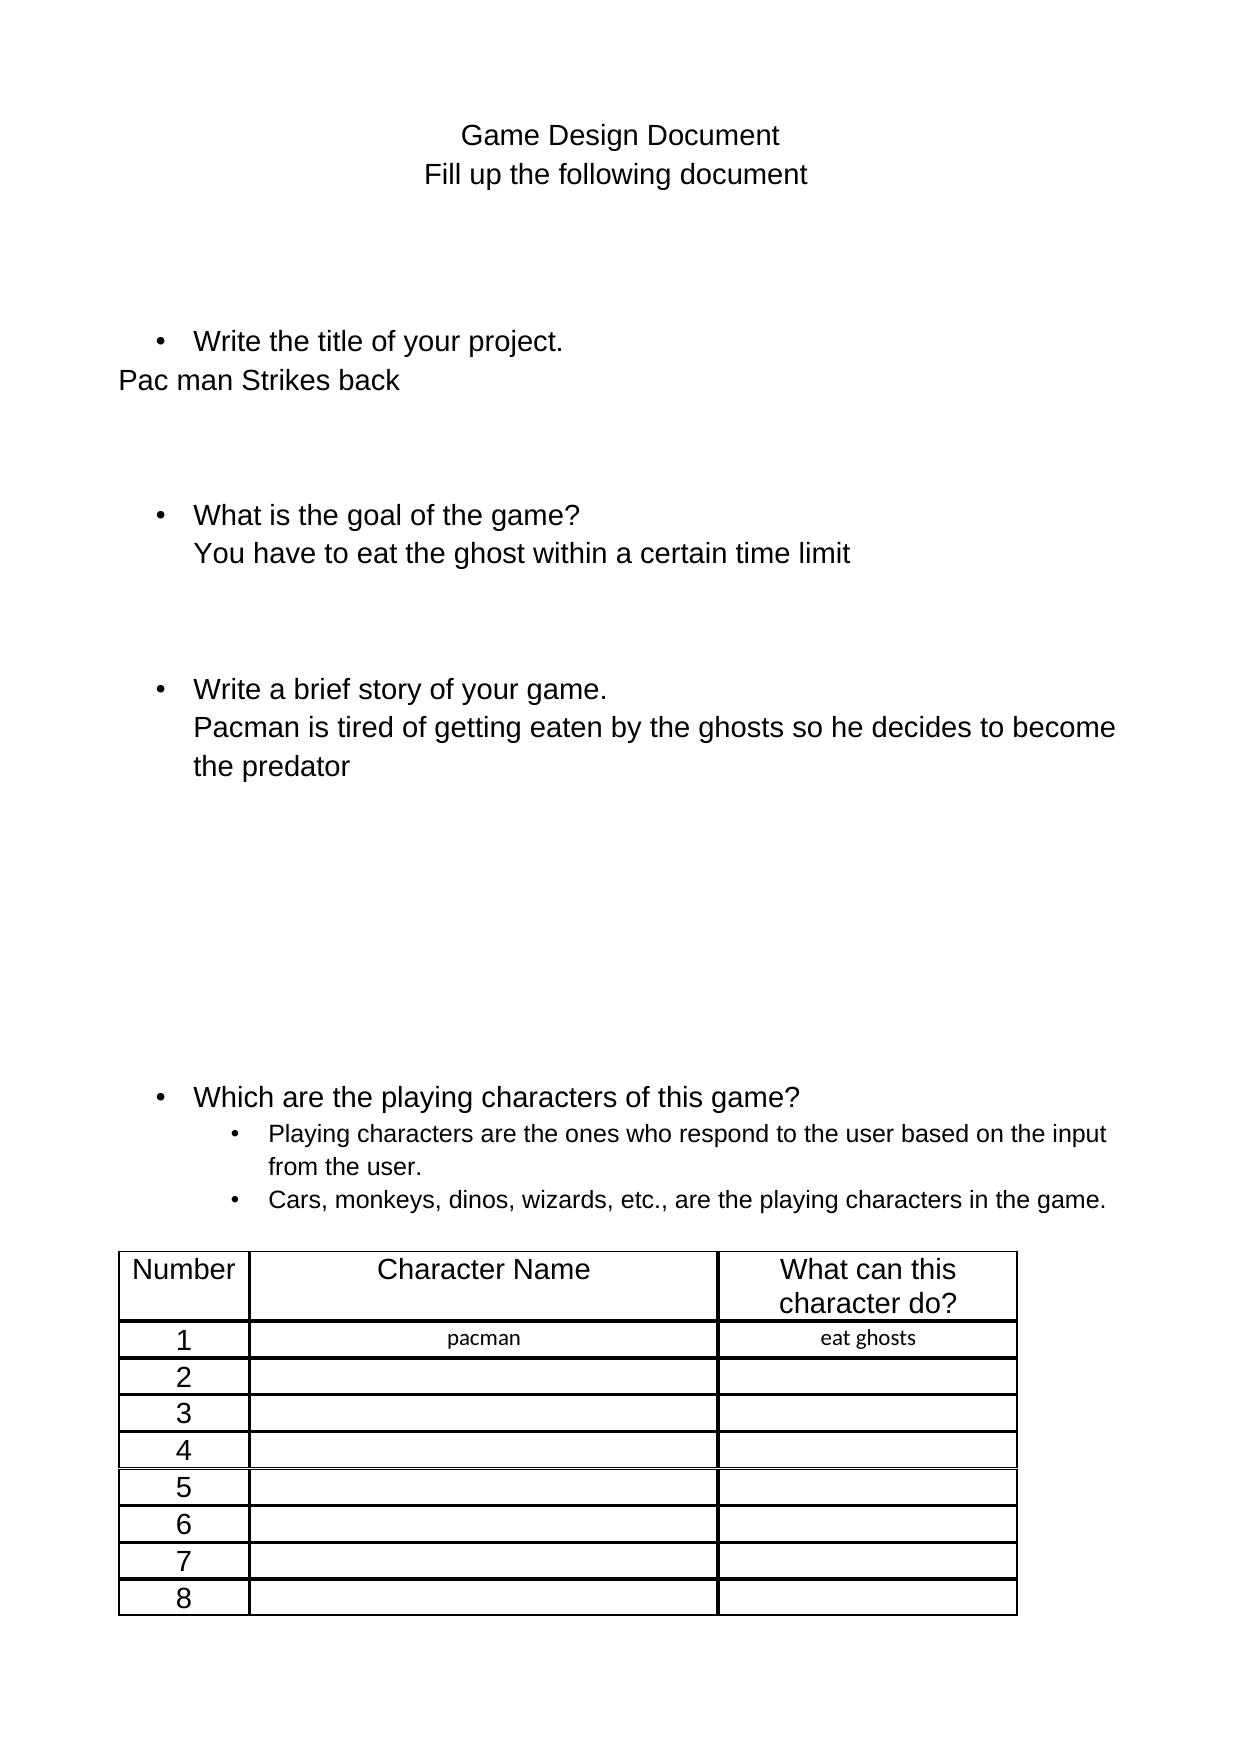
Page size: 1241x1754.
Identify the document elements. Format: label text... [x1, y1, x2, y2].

table_cell [251, 1544, 716, 1577]
table_cell 1 [120, 1323, 248, 1356]
text Pacman is tired of getting eaten by the ghosts so he decides to become the predator [193, 710, 1122, 782]
table_cell [720, 1507, 1016, 1541]
table_header Number [120, 1252, 248, 1319]
table_cell [720, 1433, 1016, 1467]
table_cell 4 [120, 1433, 248, 1467]
table_cell 5 [120, 1470, 248, 1504]
table_cell [720, 1544, 1016, 1577]
table_cell [251, 1581, 716, 1614]
list Cars, monkeys, dinos, wizards, etc., are the playing characters in the game. [231, 1185, 1122, 1214]
list Write the title of your project. [156, 324, 1122, 358]
table_cell 7 [120, 1544, 248, 1577]
table_cell [251, 1470, 716, 1504]
list Playing characters are the ones who respond to the user based on the input from the user. [231, 1119, 1122, 1181]
list Which are the playing characters of this game? [156, 1080, 1122, 1114]
table_cell 3 [120, 1396, 248, 1430]
table_cell [720, 1581, 1016, 1614]
table_header Character Name [251, 1252, 716, 1319]
table_cell [251, 1396, 716, 1430]
table_header What can this character do? [720, 1252, 1016, 1319]
table_cell [720, 1360, 1016, 1393]
table_cell 6 [120, 1507, 248, 1541]
text Game Design Document [118, 118, 1122, 152]
text Fill up the following document [118, 157, 1122, 190]
table_cell eat ghosts [720, 1323, 1016, 1356]
table_cell [251, 1507, 716, 1541]
text Pac man Strikes back [118, 363, 1122, 396]
table_cell [251, 1433, 716, 1467]
table_cell [720, 1396, 1016, 1430]
table_cell 2 [120, 1360, 248, 1393]
text You have to eat the ghost within a certain time limit [193, 537, 1122, 570]
table_cell [251, 1360, 716, 1393]
table_cell pacman [251, 1323, 716, 1356]
list Write a brief story of your game. [156, 672, 1122, 705]
list What is the goal of the game? [156, 498, 1122, 532]
table_cell [720, 1470, 1016, 1504]
table_cell 8 [120, 1581, 248, 1614]
